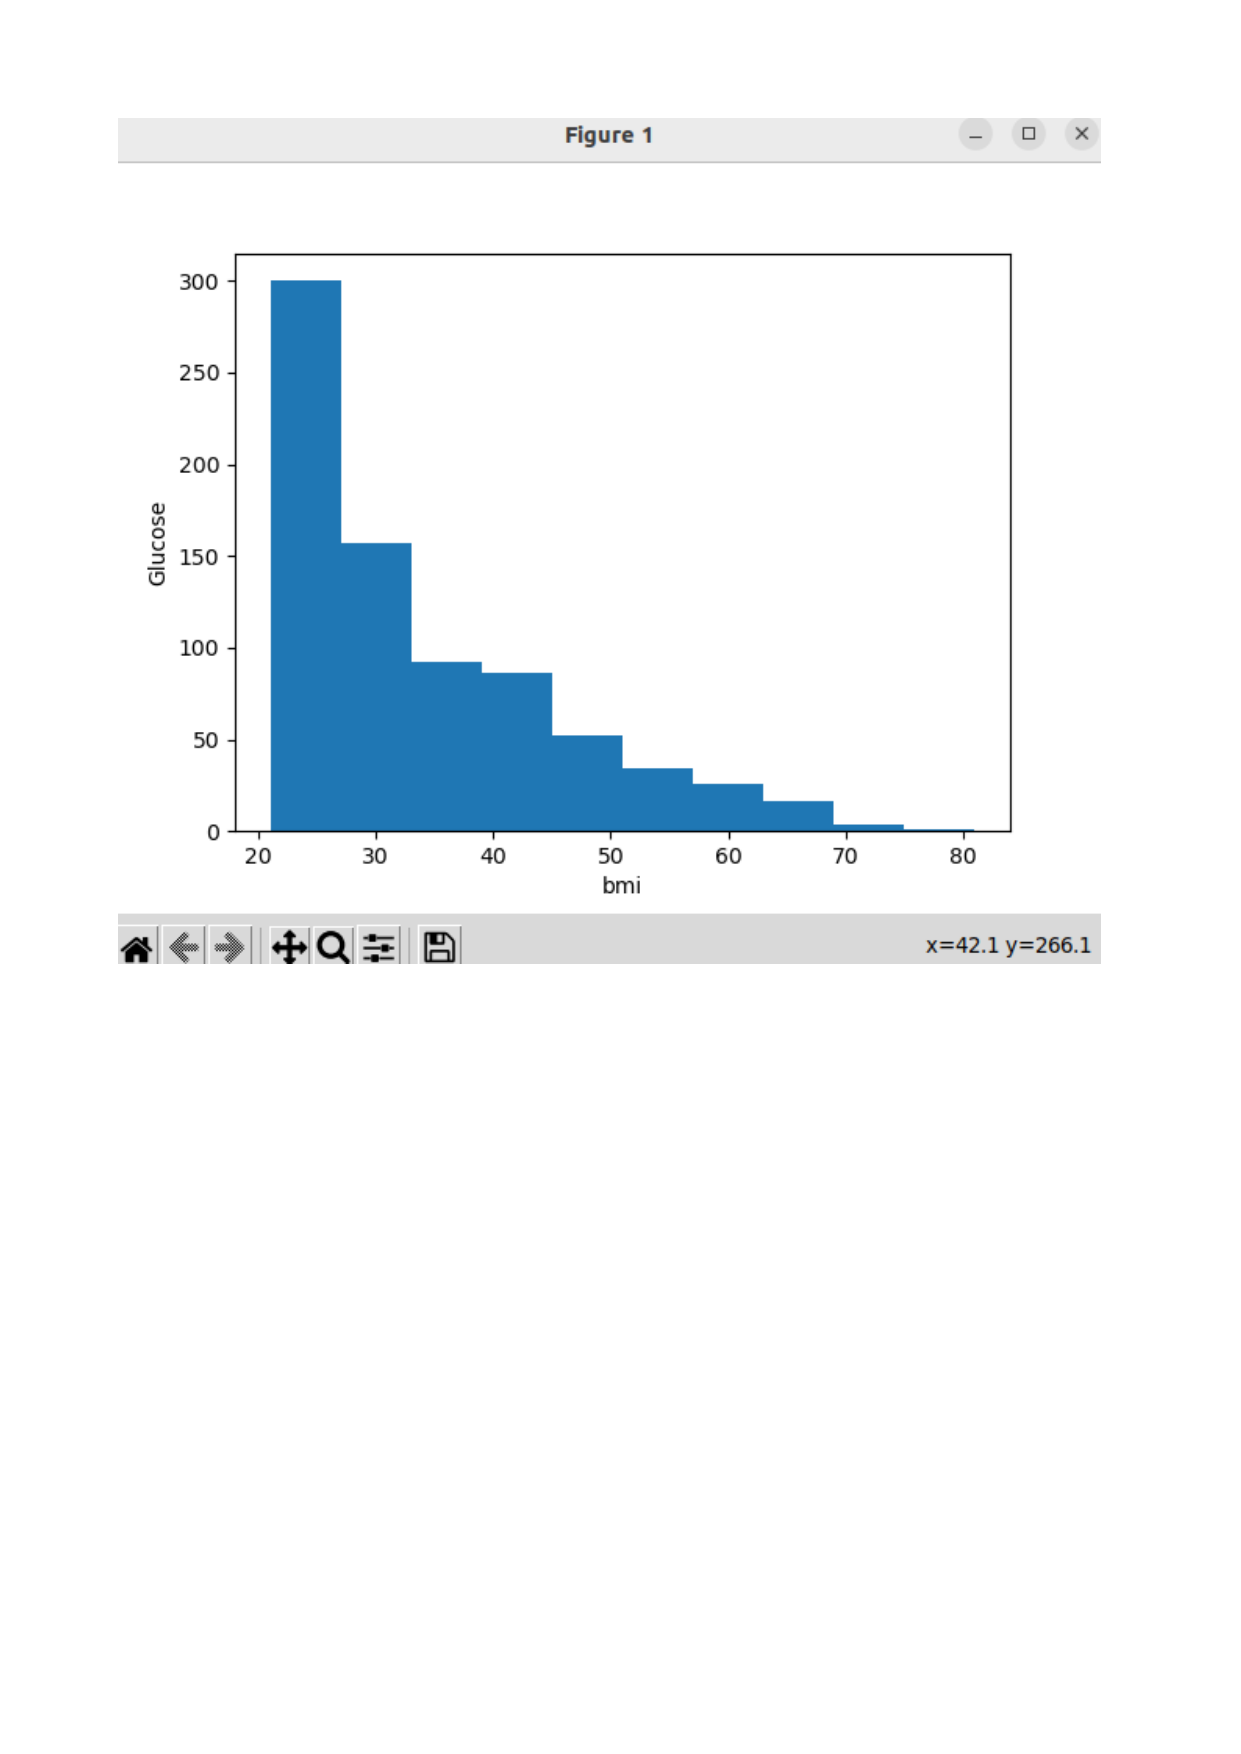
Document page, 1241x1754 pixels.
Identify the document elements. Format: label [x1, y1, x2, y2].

picture [118, 118, 1101, 964]
